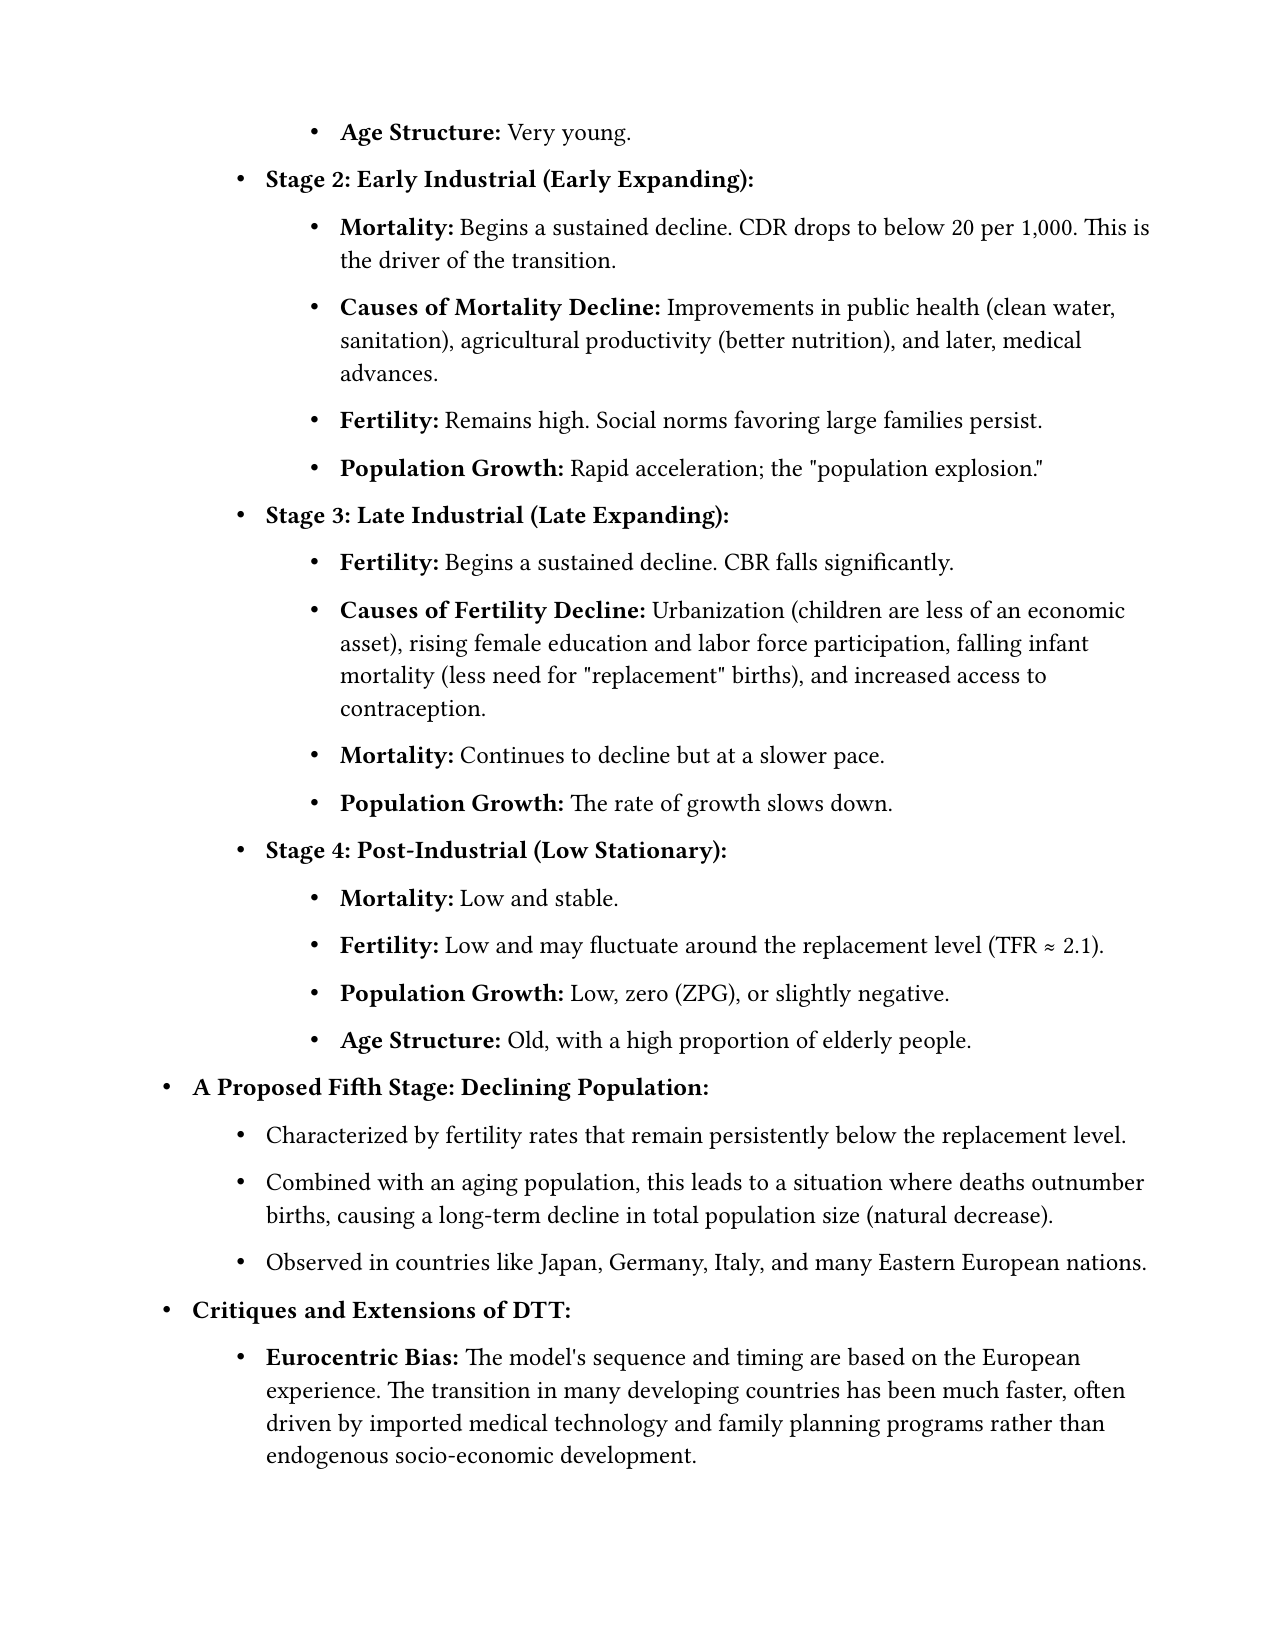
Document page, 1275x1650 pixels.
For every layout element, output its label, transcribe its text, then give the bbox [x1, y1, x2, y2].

list Eurocentric Bias: The model's sequence and timing are based on the European experience. The transition in many developing countries has been much faster, often driven by imported medical technology and family planning programs rather than endogenous socio-economic development. [236, 1343, 1157, 1470]
list Combined with an aging population, this leads to a situation where deaths outnumber births, causing a long-term decline in total population size (natural decrease). [236, 1168, 1157, 1229]
list Age Structure: Very young. [310, 118, 1157, 147]
list Stage 3: Late Industrial (Late Expanding): [236, 501, 1157, 529]
list Population Growth: Low, zero (ZPG), or slightly negative. [310, 978, 1157, 1007]
list Stage 2: Early Industrial (Early Expanding): [236, 166, 1157, 194]
list Causes of Mortality Decline: Improvements in public health (clean water, sanitation), agricultural productivity (better nutrition), and later, medical advances. [310, 293, 1157, 387]
list Mortality: Low and stable. [310, 884, 1157, 912]
list Age Structure: Old, with a high proportion of elderly people. [310, 1026, 1157, 1054]
list Mortality: Continues to decline but at a slower pace. [310, 742, 1157, 770]
list Causes of Fertility Decline: Urbanization (children are less of an economic asset), rising female education and labor force participation, falling infant mortality (less need for "replacement" births), and increased access to contraception. [310, 596, 1157, 723]
list Population Growth: The rate of growth slows down. [310, 789, 1157, 817]
list A Proposed Fifth Stage: Declining Population: [162, 1073, 1157, 1102]
list Characterized by fertility rates that remain persistently below the replacement level. [236, 1121, 1157, 1149]
list Mortality: Begins a sustained decline. CDR drops to below 20 per 1,000. This is the driver of the transition. [310, 213, 1157, 274]
list Critiques and Extensions of DTT: [162, 1296, 1157, 1324]
list Observed in countries like Japan, Germany, Italy, and many Eastern European nations. [236, 1248, 1157, 1277]
list Fertility: Low and may fluctuate around the replacement level (TFR ≈ 2.1). [310, 931, 1157, 960]
list Stage 4: Post-Industrial (Low Stationary): [236, 836, 1157, 865]
list Fertility: Remains high. Social norms favoring large families persist. [310, 406, 1157, 435]
list Population Growth: Rapid acceleration; the "population explosion." [310, 453, 1157, 482]
list Fertility: Begins a sustained decline. CBR falls significantly. [310, 548, 1157, 577]
